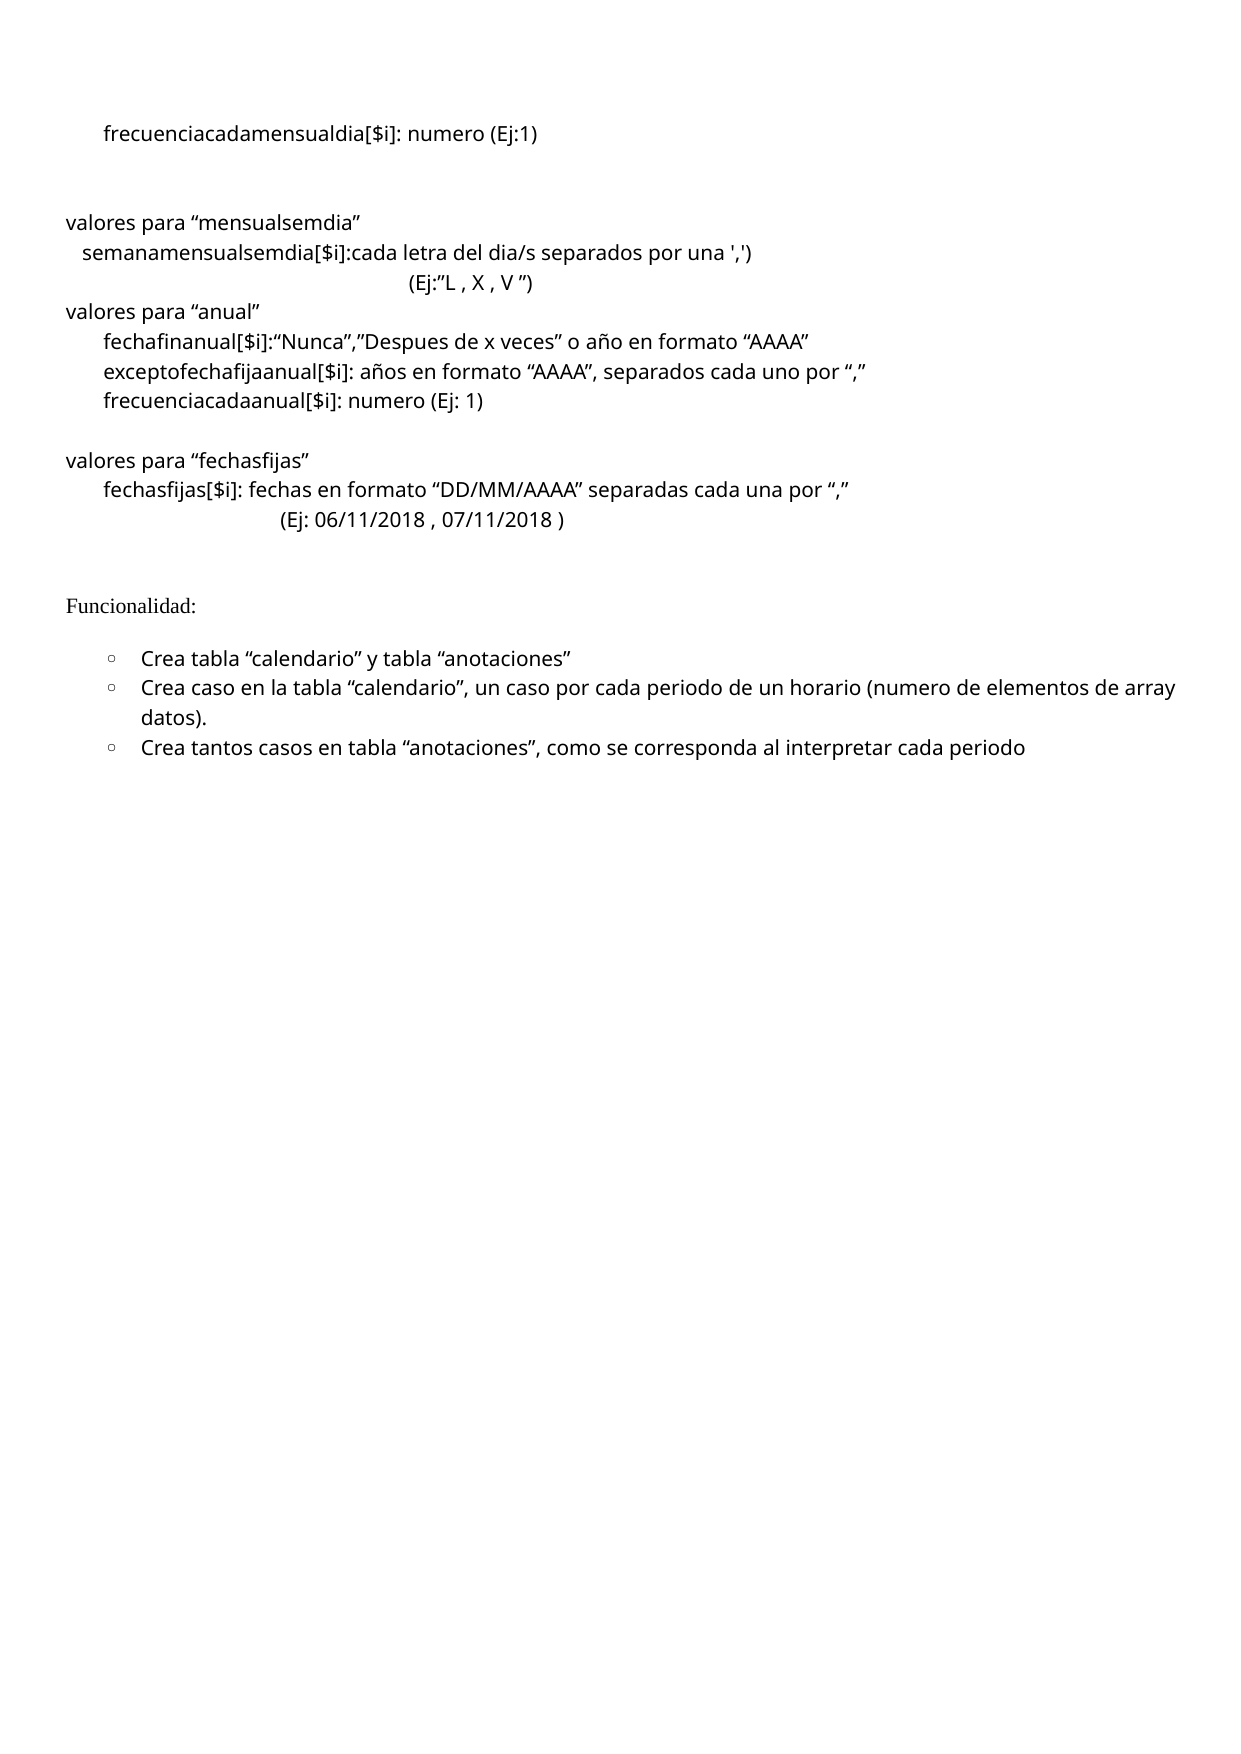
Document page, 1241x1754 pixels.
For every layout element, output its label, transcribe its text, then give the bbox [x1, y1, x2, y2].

list frecuenciacadamensualdia[$i]: numero (Ej:1) [66, 118, 1181, 148]
list Crea tabla “calendario” y tabla “anotaciones” [103, 642, 1181, 672]
list Crea caso en la tabla “calendario”, un caso por cada periodo de un horario (numero de elementos de array datos). [103, 672, 1181, 731]
list (Ej: 06/11/2018 , 07/11/2018 ) [216, 504, 1181, 534]
list valores para “fechasfijas” [28, 445, 1181, 474]
list valores para “mensualsemdia” [28, 207, 1181, 237]
list fechafinanual[$i]:“Nunca”,”Despues de x veces” o año en formato “AAAA” [66, 326, 1181, 356]
list valores para “anual” [28, 296, 1181, 326]
list Crea tantos casos en tabla “anotaciones”, como se corresponda al interpretar cada periodo [103, 731, 1181, 761]
list exceptofechafijaanual[$i]: años en formato “AAAA”, separados cada uno por “,” [66, 356, 1181, 385]
list frecuenciacadaanual[$i]: numero (Ej: 1) [66, 385, 1181, 415]
text Funcionalidad: [66, 593, 1181, 618]
list fechasfijas[$i]: fechas en formato “DD/MM/AAAA” separadas cada una por “,” [66, 474, 1181, 504]
list semanamensualsemdia[$i]:cada letra del dia/s separados por una ',') [28, 237, 1181, 267]
list (Ej:”L , X , V ”) [366, 267, 1181, 296]
